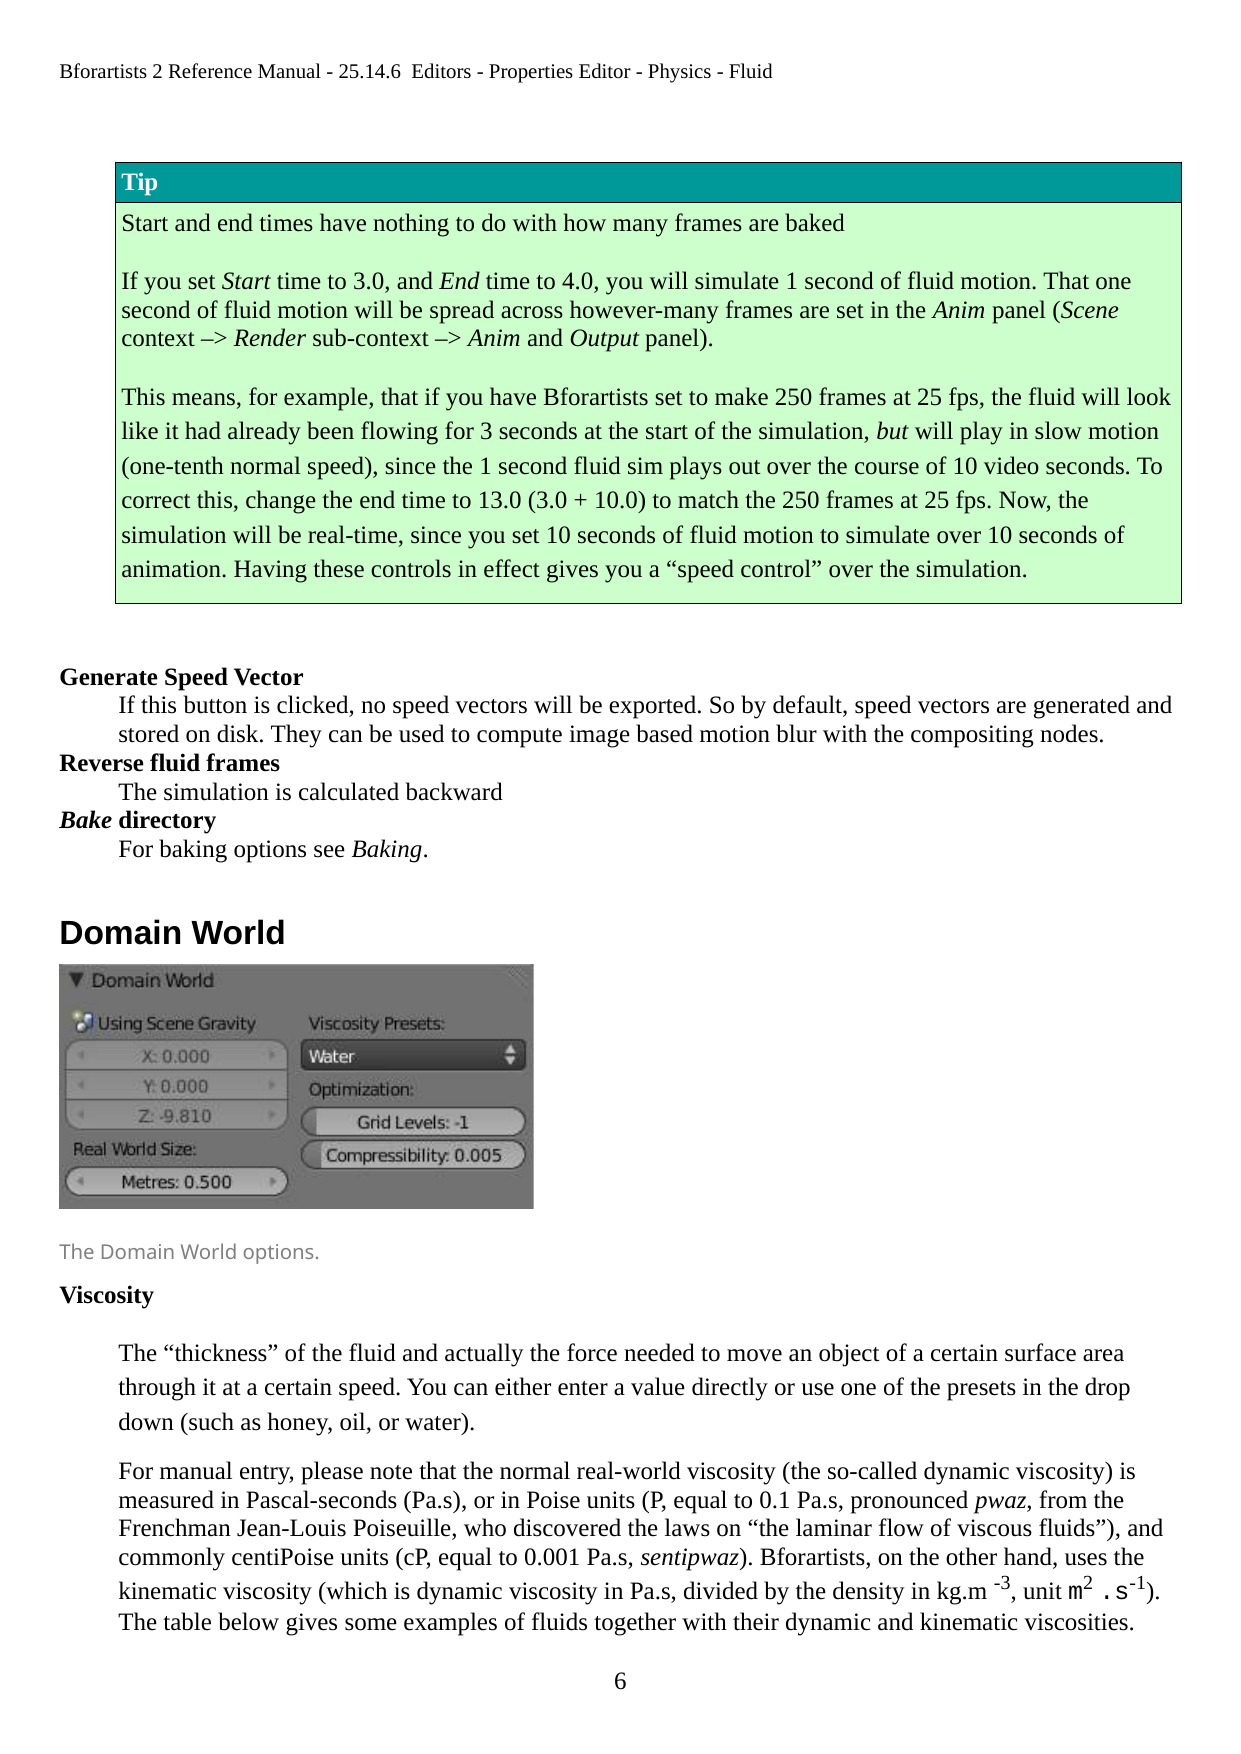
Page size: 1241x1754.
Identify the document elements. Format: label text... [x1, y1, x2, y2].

list For baking options see Baking. [118, 834, 1181, 863]
list The simulation is calculated backward [118, 777, 1181, 805]
subtitle Domain World [59, 913, 1181, 952]
subtitle Generate Speed Vector [59, 662, 1181, 690]
list For manual entry, please note that the normal real-world viscosity (the so-called dynamic viscosity) is measured in Pascal-seconds (Pa.s), or in Poise units (P, equal to 0.1 Pa.s, pronounced pwaz, from the Frenchman Jean-Louis Poiseuille, who discovered the laws on “the laminar flow of viscous fluids”), and commonly centiPoise units (cP, equal to 0.001 Pa.s, sentipwaz). Bforartists, on the other hand, uses the kinematic viscosity (which is dynamic viscosity in Pa.s, divided by the density in kg.m -3, unit m2 .s-1). The table below gives some examples of fluids together with their dynamic and kinematic viscosities. [118, 1456, 1181, 1635]
table_cell Start and end times have nothing to do with how many frames are baked If you set Start time to 3.0, and End time to 4.0, you will simulate 1 second of fluid motion. That one second of fluid motion will be spread across however-many frames are set in the Anim panel (Scene context –> Render sub-context –> Anim and Output panel). This means, for example, that if you have Bforartists set to make 250 frames at 25 fps, the fluid will look like it had already been flowing for 3 seconds at the start of the simulation, but will play in slow motion (one-tenth normal speed), since the 1 second fluid sim plays out over the course of 10 video seconds. To correct this, change the end time to 13.0 (3.0 + 10.0) to match the 250 frames at 25 fps. Now, the simulation will be real-time, since you set 10 seconds of fluid motion to simulate over 10 seconds of animation. Having these controls in effect gives you a “speed control” over the simulation. [116, 203, 1181, 603]
table_header Tip [116, 163, 1181, 202]
text The Domain World options. [59, 1234, 1181, 1265]
text The “thickness” of the fluid and actually the force needed to move an object of a certain surface area through it at a certain speed. You can either enter a value directly or use one of the presets in the drop down (such as honey, oil, or water). [118, 1338, 1181, 1436]
subtitle Reverse fluid frames [59, 748, 1181, 777]
subtitle Viscosity [59, 1280, 1181, 1308]
list If this button is clicked, no speed vectors will be exported. So by default, speed vectors are generated and stored on disk. They can be used to compute image based motion blur with the compositing nodes. [118, 690, 1181, 748]
subtitle Bake directory [59, 805, 1181, 834]
picture [59, 964, 534, 1209]
